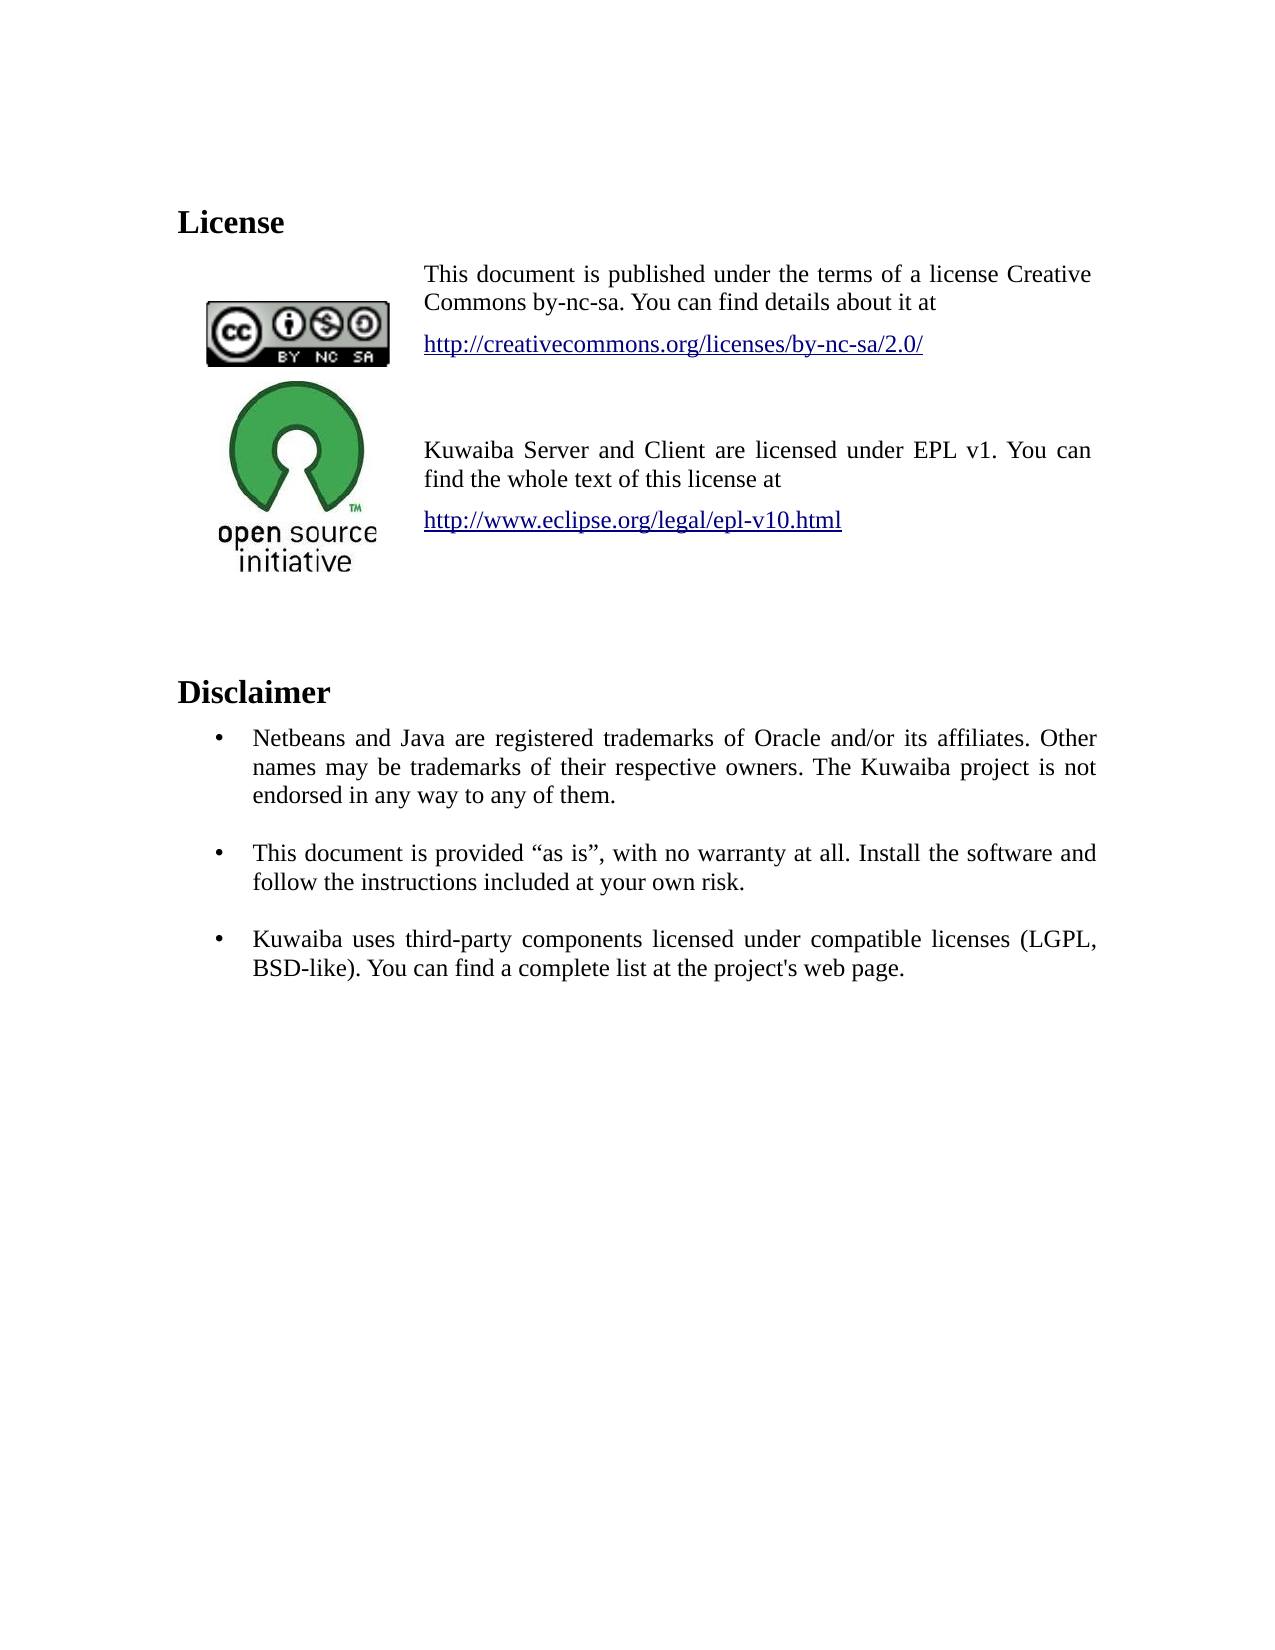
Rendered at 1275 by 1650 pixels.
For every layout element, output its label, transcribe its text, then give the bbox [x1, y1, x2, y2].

list Kuwaiba uses third-party components licensed under compatible licenses (LGPL, BSD-like). You can find a complete list at the project's web page. [215, 924, 1098, 982]
picture [218, 381, 377, 572]
picture [206, 301, 390, 367]
table_header This document is published under the terms of a license Creative Commons by-nc-sa. You can find details about it at http://creativecommons.org/licenses/by-nc-sa/2.0/ [418, 253, 1098, 376]
table_header [177, 253, 418, 376]
subtitle License [177, 202, 1098, 241]
subtitle Disclaimer [177, 672, 1098, 710]
table_cell Kuwaiba Server and Client are licensed under EPL v1. You can find the whole text of this license at http://www.eclipse.org/legal/epl-v10.html [418, 376, 1098, 606]
table_cell [177, 376, 418, 606]
list Netbeans and Java are registered trademarks of Oracle and/or its affiliates. Other names may be trademarks of their respective owners. The Kuwaiba project is not endorsed in any way to any of them. [215, 723, 1098, 809]
list This document is provided “as is”, with no warranty at all. Install the software and follow the instructions included at your own risk. [215, 838, 1098, 895]
